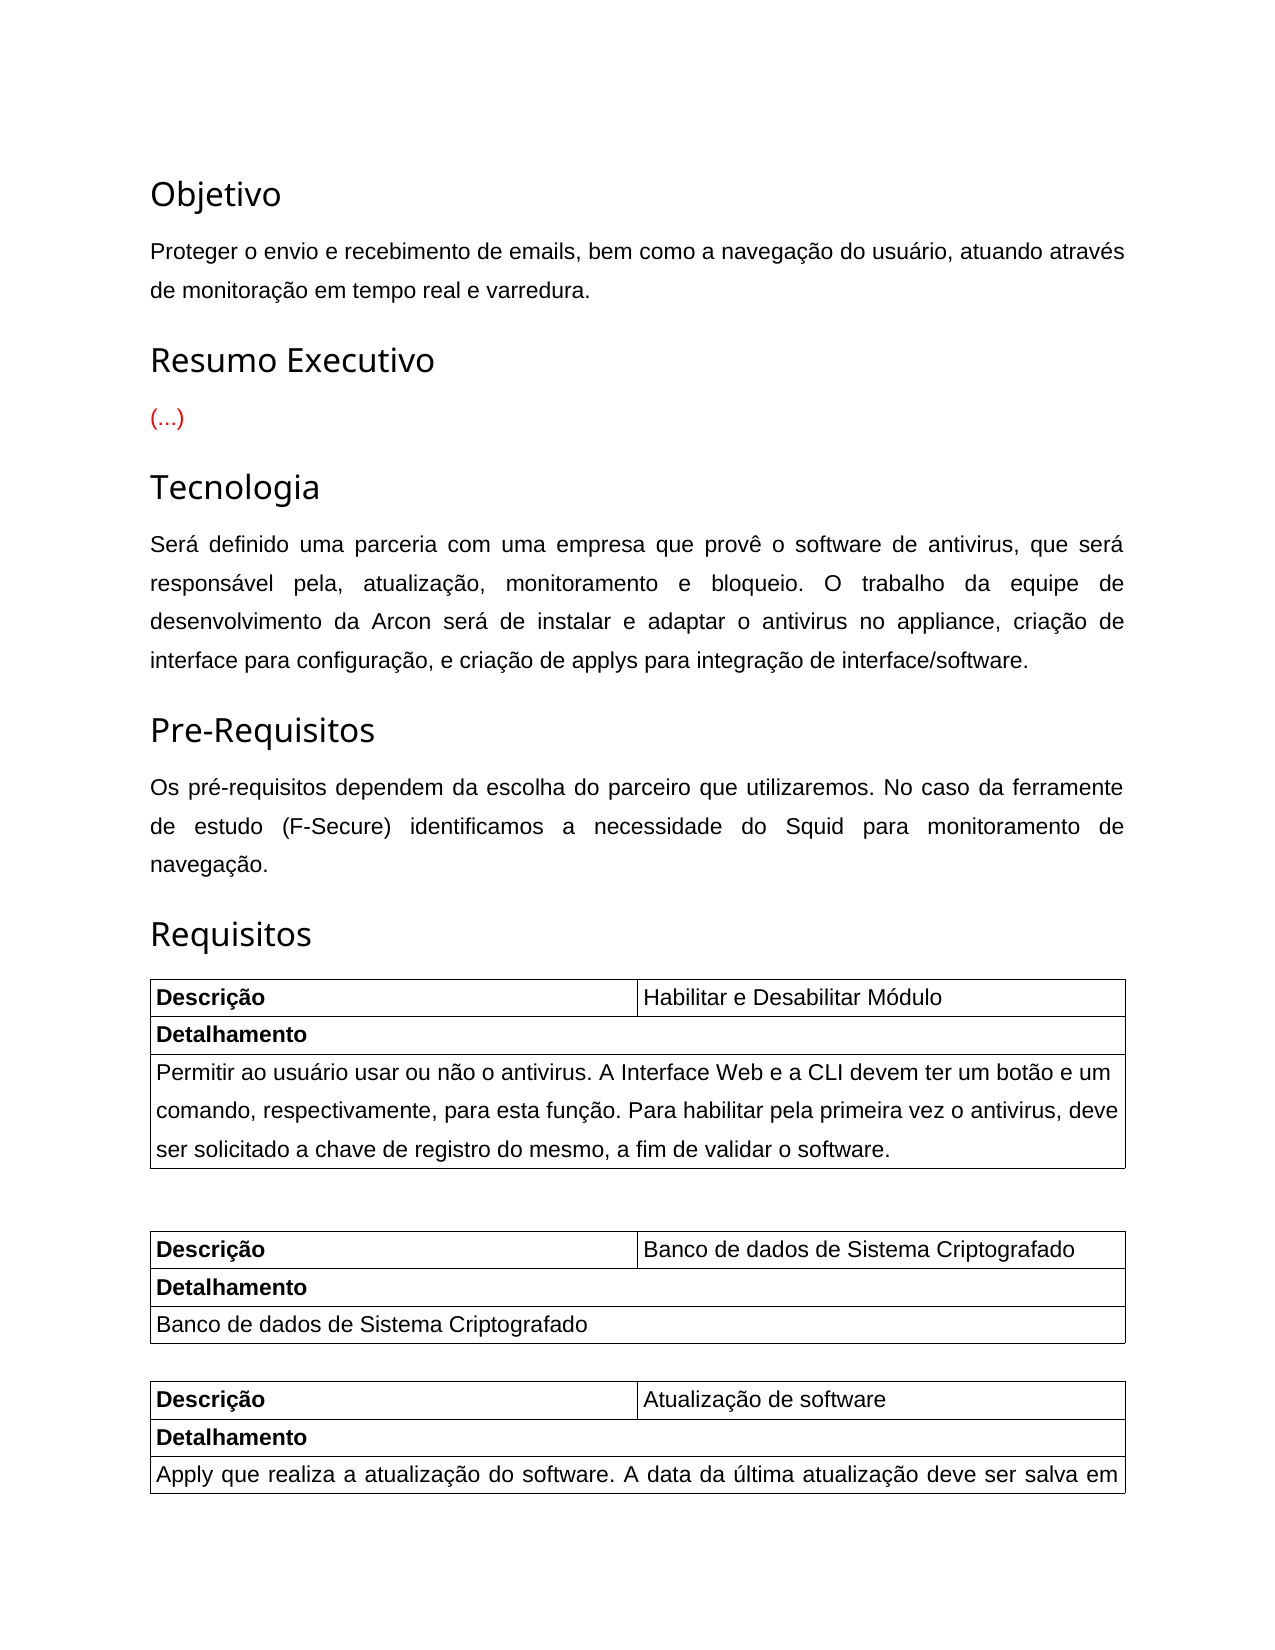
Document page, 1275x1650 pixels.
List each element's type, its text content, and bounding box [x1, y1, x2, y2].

table_header Descrição [151, 1382, 637, 1418]
table_cell Detalhamento [151, 1017, 1125, 1053]
table_header Atualização de software [638, 1382, 1125, 1418]
text Os pré-requisitos dependem da escolha do parceiro que utilizaremos. No caso da ferramente de estudo (F-Secure) identificamos a necessidade do Squid para monitoramento de navegação. [150, 775, 1125, 877]
table_cell Permitir ao usuário usar ou não o antivirus. A Interface Web e a CLI devem ter um botão e um comando, respectivamente, para esta função. Para habilitar pela primeira vez o antivirus, deve ser solicitado a chave de registro do mesmo, a fim de validar o software. [151, 1055, 1125, 1168]
subtitle Objetivo [150, 171, 1125, 216]
table_header Descrição [151, 980, 637, 1016]
table_cell Detalhamento [151, 1420, 1125, 1456]
table_header Descrição [151, 1232, 637, 1268]
text Proteger o envio e recebimento de emails, bem como a navegação do usuário, atuando através de monitoração em tempo real e varredura. [150, 239, 1125, 303]
subtitle Resumo Executivo [150, 337, 1125, 382]
table_cell Detalhamento [151, 1269, 1125, 1306]
table_cell Banco de dados de Sistema Criptografado [151, 1307, 1125, 1343]
subtitle Tecnologia [150, 464, 1125, 509]
table_cell Apply que realiza a atualização do software. A data da última atualização deve ser salva em [151, 1457, 1125, 1493]
table_header Banco de dados de Sistema Criptografado [638, 1232, 1125, 1268]
subtitle Requisitos [150, 911, 1125, 956]
text (...) [150, 405, 1125, 430]
subtitle Pre-Requisitos [150, 707, 1125, 752]
table_header Habilitar e Desabilitar Módulo [638, 980, 1125, 1016]
text Será definido uma parceria com uma empresa que provê o software de antivirus, que será responsável pela, atualização, monitoramento e bloqueio. O trabalho da equipe de desenvolvimento da Arcon será de instalar e adaptar o antivirus no appliance, criação de interface para configuração, e criação de applys para integração de interface/software. [150, 532, 1125, 673]
